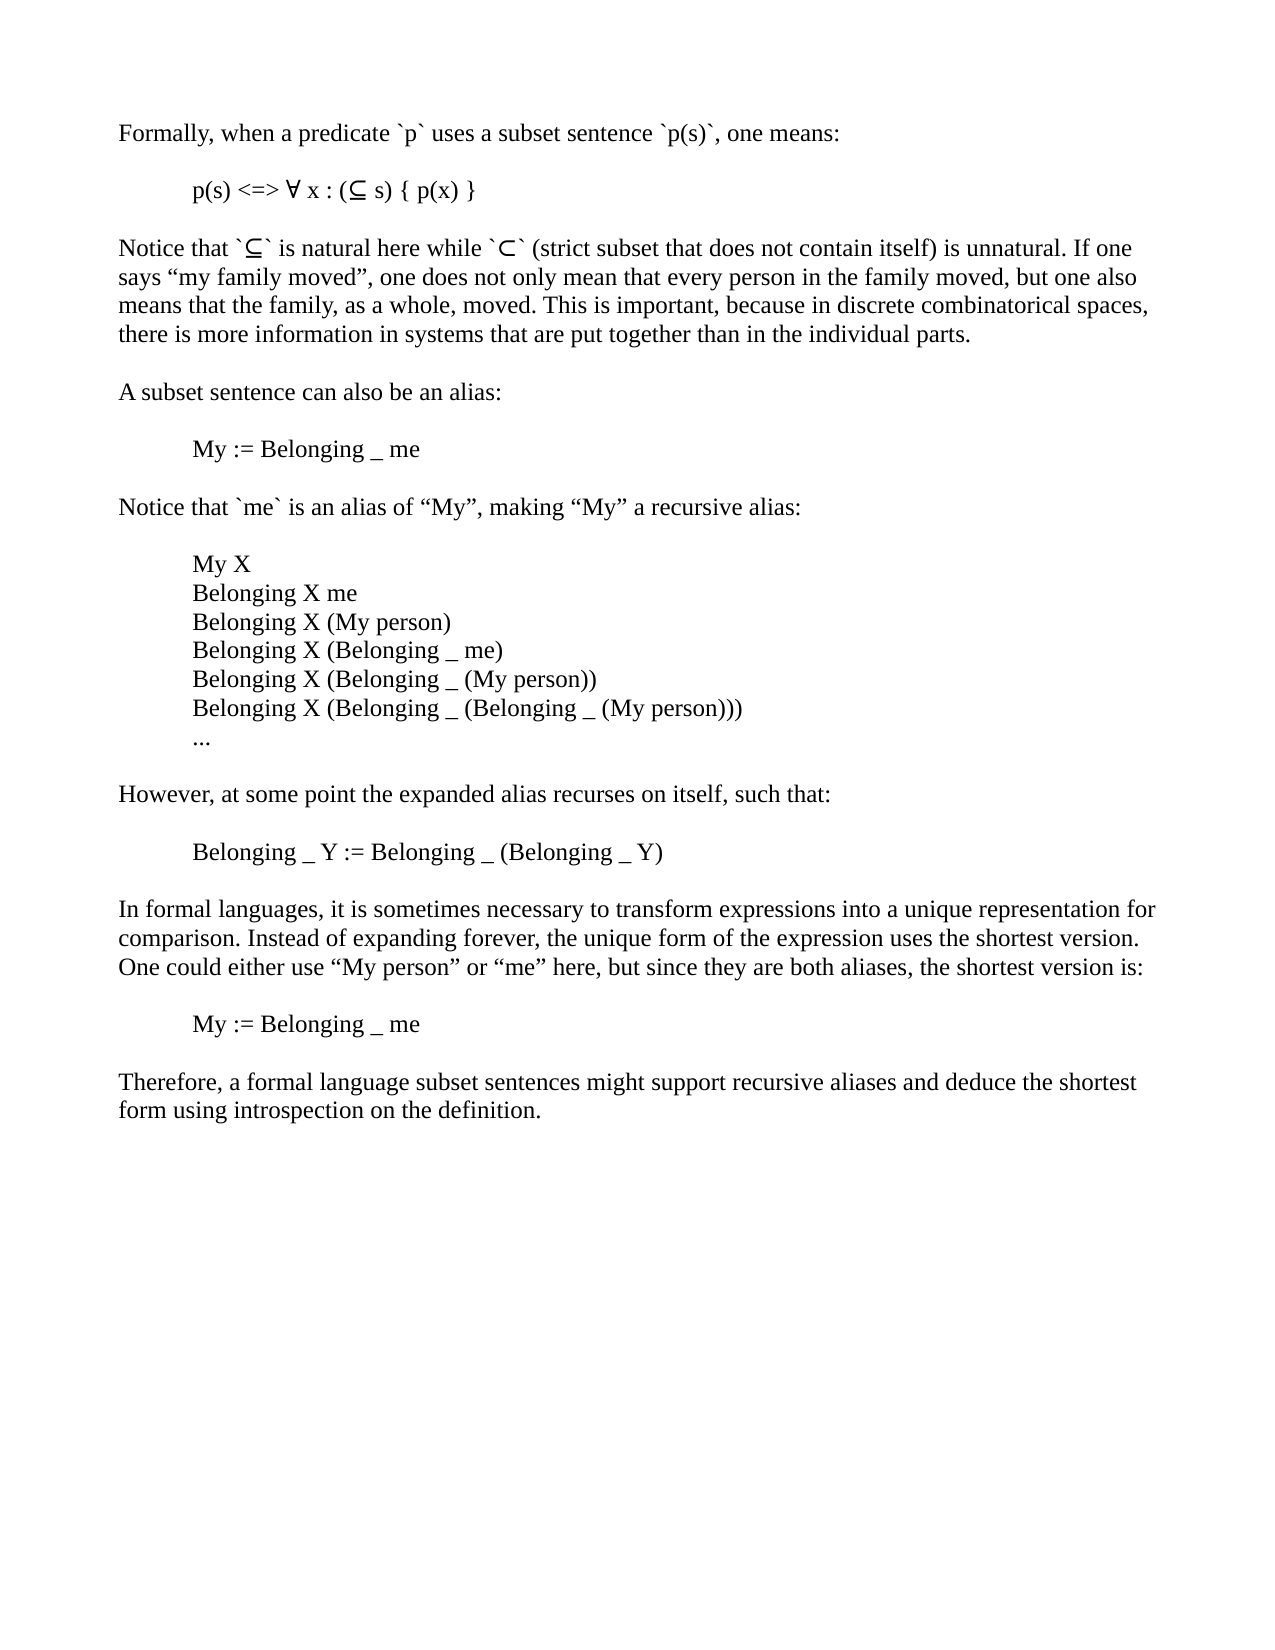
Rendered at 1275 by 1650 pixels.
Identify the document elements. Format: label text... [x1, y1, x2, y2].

text Belonging X (Belonging _ (Belonging _ (My person))) [118, 693, 1157, 722]
text Belonging X (My person) [118, 607, 1157, 636]
text Notice that `⊆` is natural here while `⊂` (strict subset that does not contain itself) is unnatural. If one says “my family moved”, one does not only mean that every person in the family moved, but one also means that the family, as a whole, moved. This is important, because in discrete combinatorical spaces, there is more information in systems that are put together than in the individual parts. [118, 233, 1157, 348]
text Formally, when a predicate `p` uses a subset sentence `p(s)`, one means: [118, 118, 1157, 147]
text My X [118, 549, 1157, 578]
text My := Belonging _ me [118, 434, 1157, 463]
text Belonging _ Y := Belonging _ (Belonging _ Y) [118, 837, 1157, 866]
text However, at some point the expanded alias recurses on itself, such that: [118, 779, 1157, 808]
text Therefore, a formal language subset sentences might support recursive aliases and deduce the shortest form using introspection on the definition. [118, 1067, 1157, 1124]
text p(s) <=> ∀ x : (⊆ s) { p(x) } [118, 176, 1157, 233]
text Belonging X (Belonging _ me) [118, 636, 1157, 664]
text In formal languages, it is sometimes necessary to transform expressions into a unique representation for comparison. Instead of expanding forever, the unique form of the expression uses the shortest version. One could either use “My person” or “me” here, but since they are both aliases, the shortest version is: [118, 894, 1157, 981]
text Belonging X me [118, 578, 1157, 607]
text My := Belonging _ me [118, 1009, 1157, 1038]
text Notice that `me` is an alias of “My”, making “My” a recursive alias: [118, 492, 1157, 521]
text Belonging X (Belonging _ (My person)) [118, 664, 1157, 693]
text A subset sentence can also be an alias: [118, 377, 1157, 406]
text ... [118, 722, 1157, 751]
